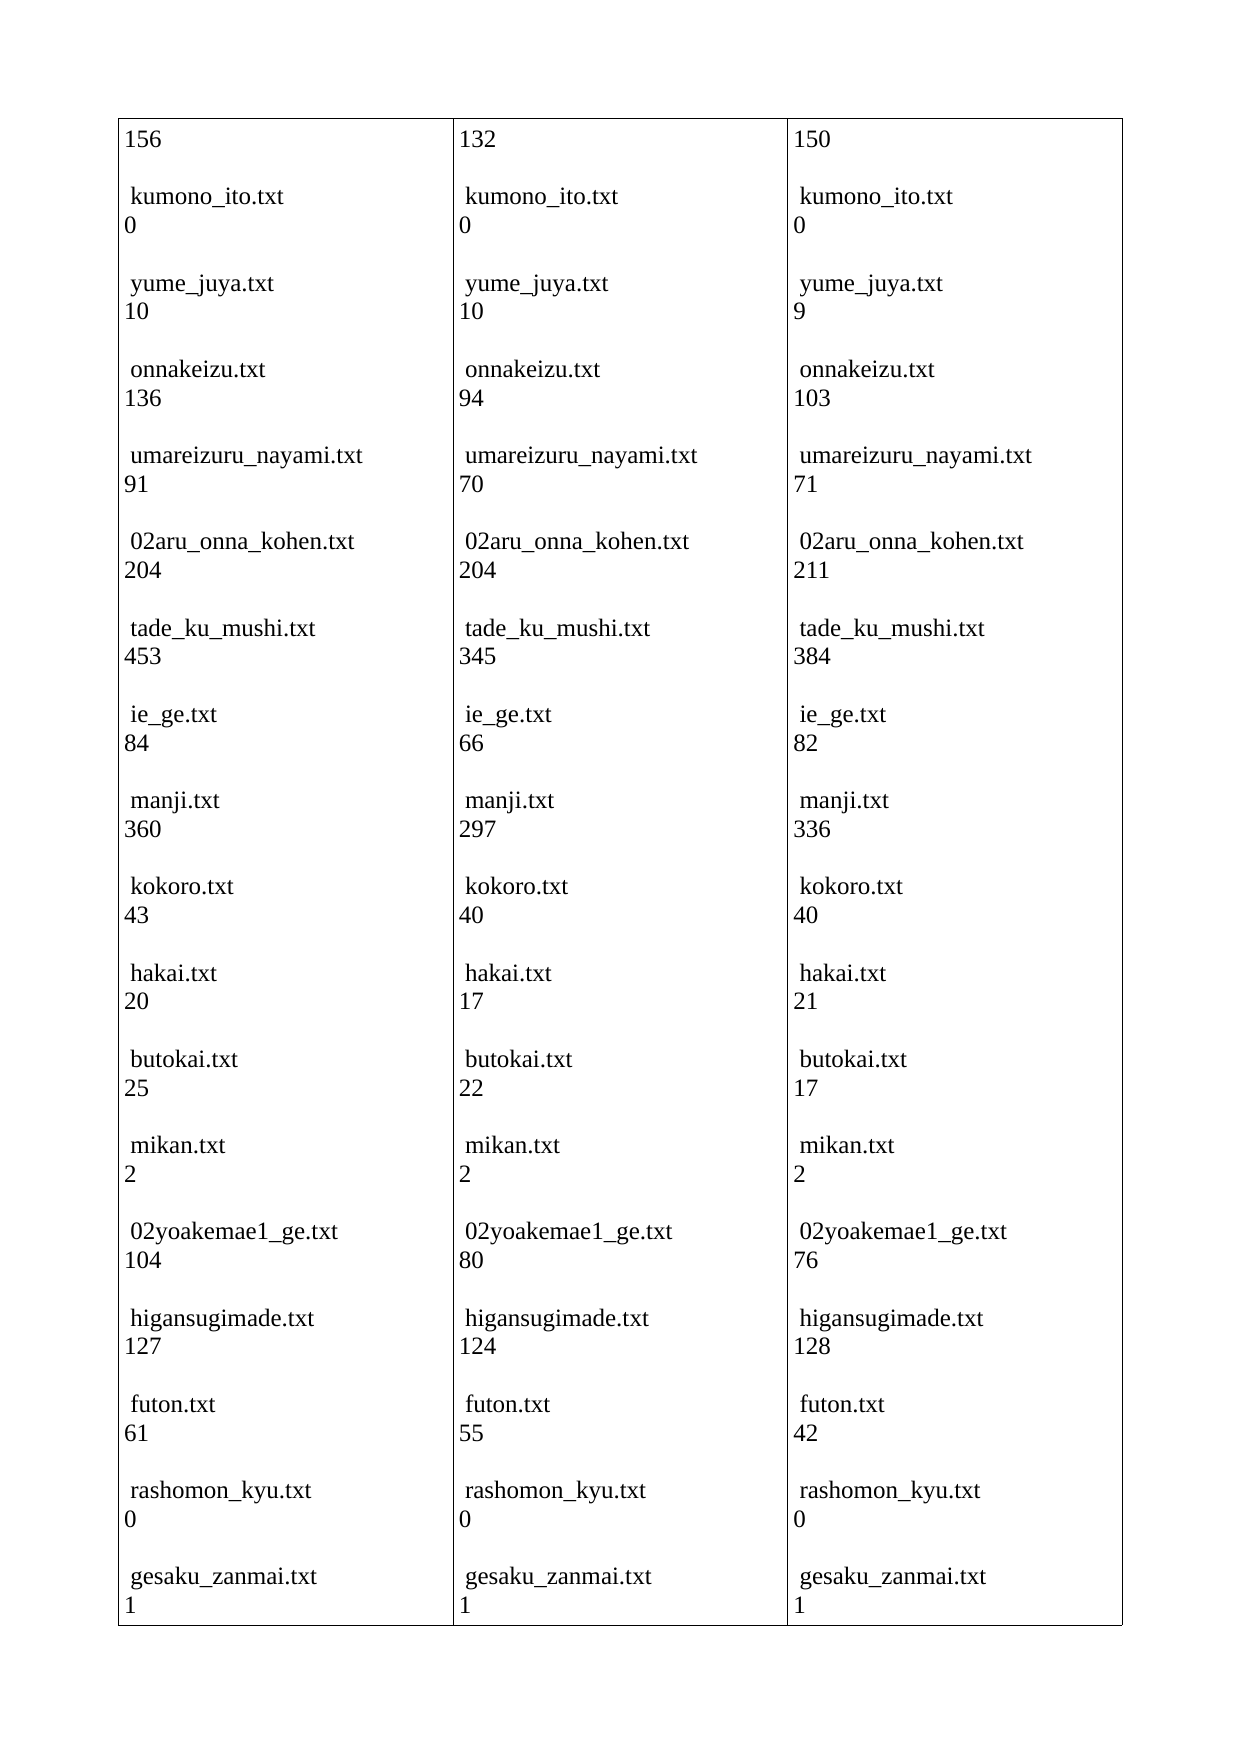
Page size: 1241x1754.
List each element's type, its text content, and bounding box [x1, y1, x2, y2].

table_cell 150 kumono_ito.txt 0 yume_juya.txt 9 onnakeizu.txt 103 umareizuru_nayami.txt 71 02aru_onna_kohen.txt 211 tade_ku_mushi.txt 384 ie_ge.txt 82 manji.txt 336 kokoro.txt 40 hakai.txt 21 butokai.txt 17 mikan.txt 2 02yoakemae1_ge.txt 76 higansugimade.txt 128 futon.txt 42 rashomon_kyu.txt 0 gesaku_zanmai.txt 1 [788, 119, 1122, 1625]
table_cell 132 kumono_ito.txt 0 yume_juya.txt 10 onnakeizu.txt 94 umareizuru_nayami.txt 70 02aru_onna_kohen.txt 204 tade_ku_mushi.txt 345 ie_ge.txt 66 manji.txt 297 kokoro.txt 40 hakai.txt 17 butokai.txt 22 mikan.txt 2 02yoakemae1_ge.txt 80 higansugimade.txt 124 futon.txt 55 rashomon_kyu.txt 0 gesaku_zanmai.txt 1 [454, 119, 787, 1625]
table_cell 156 kumono_ito.txt 0 yume_juya.txt 10 onnakeizu.txt 136 umareizuru_nayami.txt 91 02aru_onna_kohen.txt 204 tade_ku_mushi.txt 453 ie_ge.txt 84 manji.txt 360 kokoro.txt 43 hakai.txt 20 butokai.txt 25 mikan.txt 2 02yoakemae1_ge.txt 104 higansugimade.txt 127 futon.txt 61 rashomon_kyu.txt 0 gesaku_zanmai.txt 1 [119, 119, 453, 1625]
